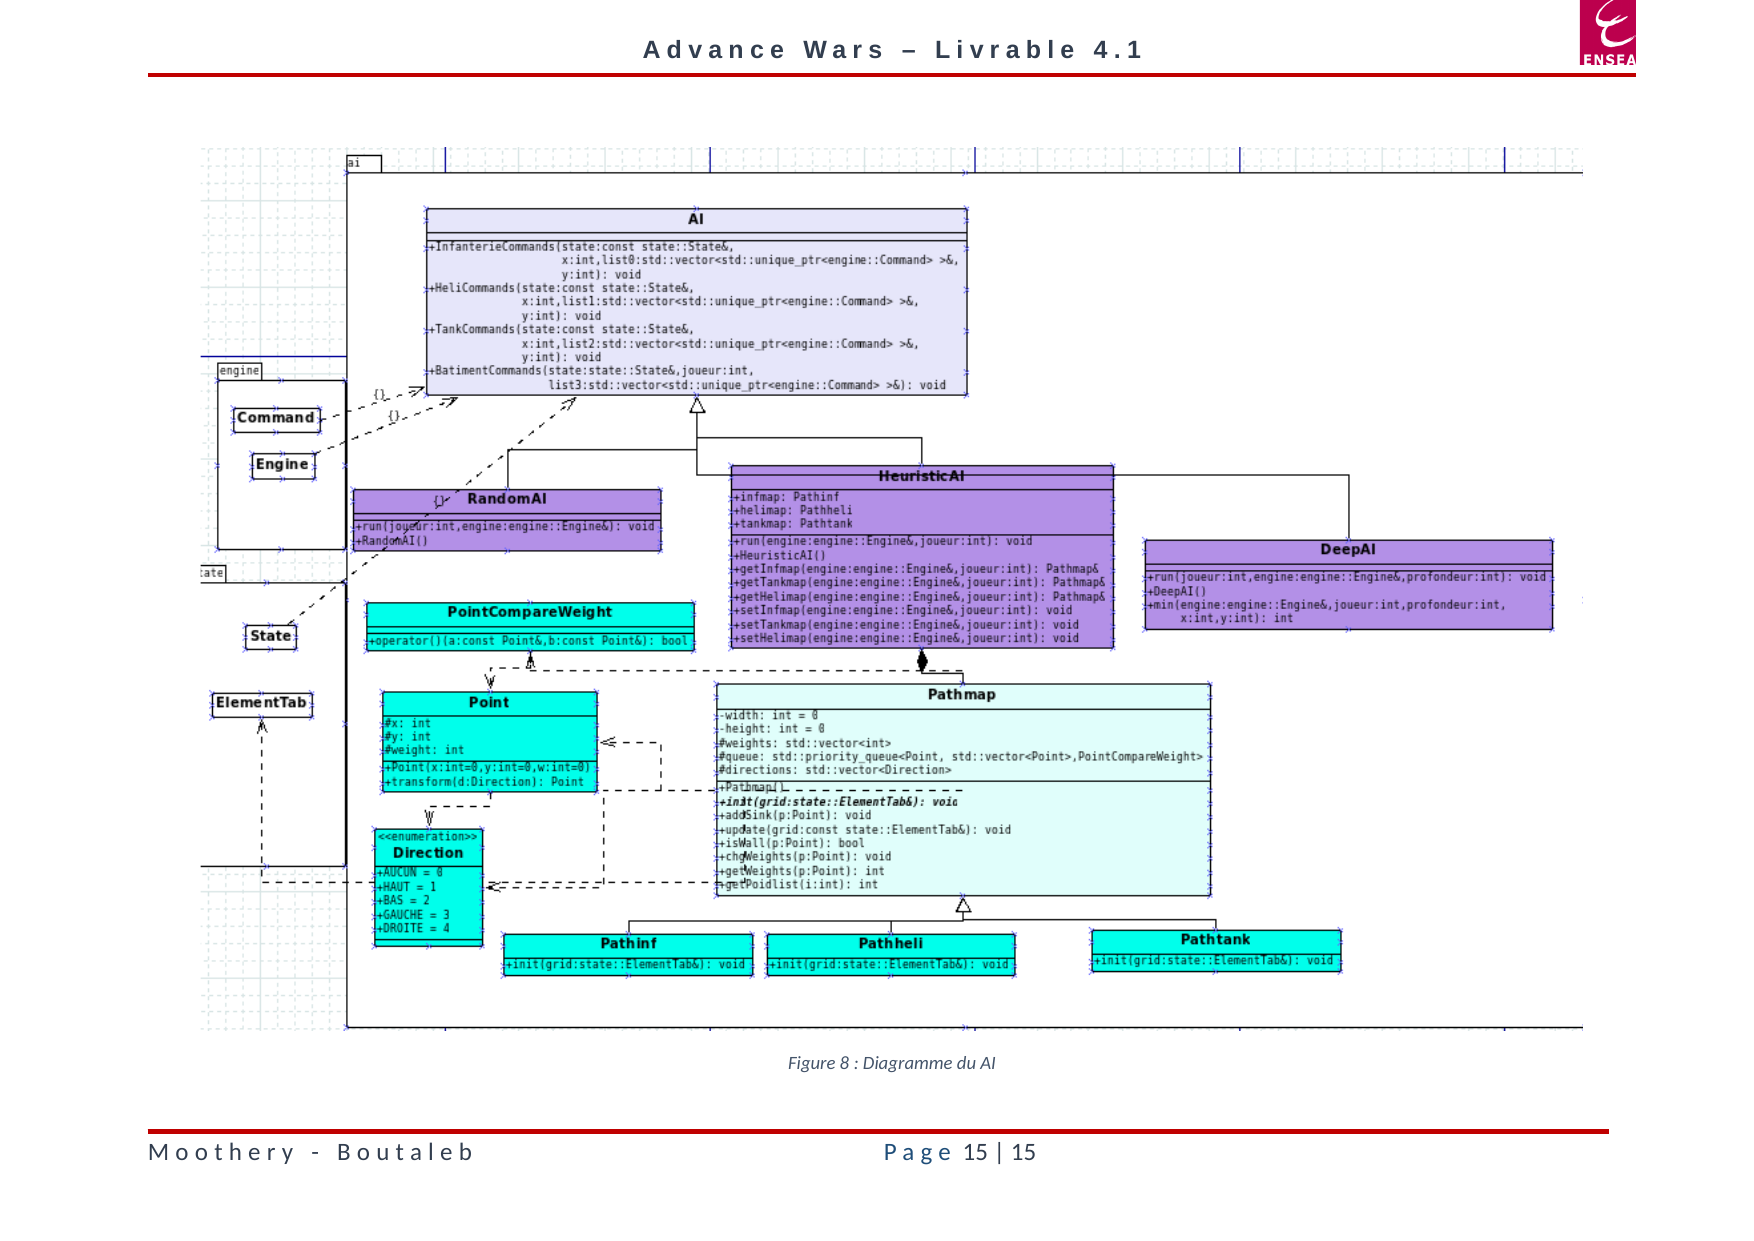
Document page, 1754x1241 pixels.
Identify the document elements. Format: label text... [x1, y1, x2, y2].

picture [200, 147, 1583, 1031]
text Figure 8 : Diagramme du AI [148, 1051, 1636, 1074]
picture [1579, 0, 1636, 65]
